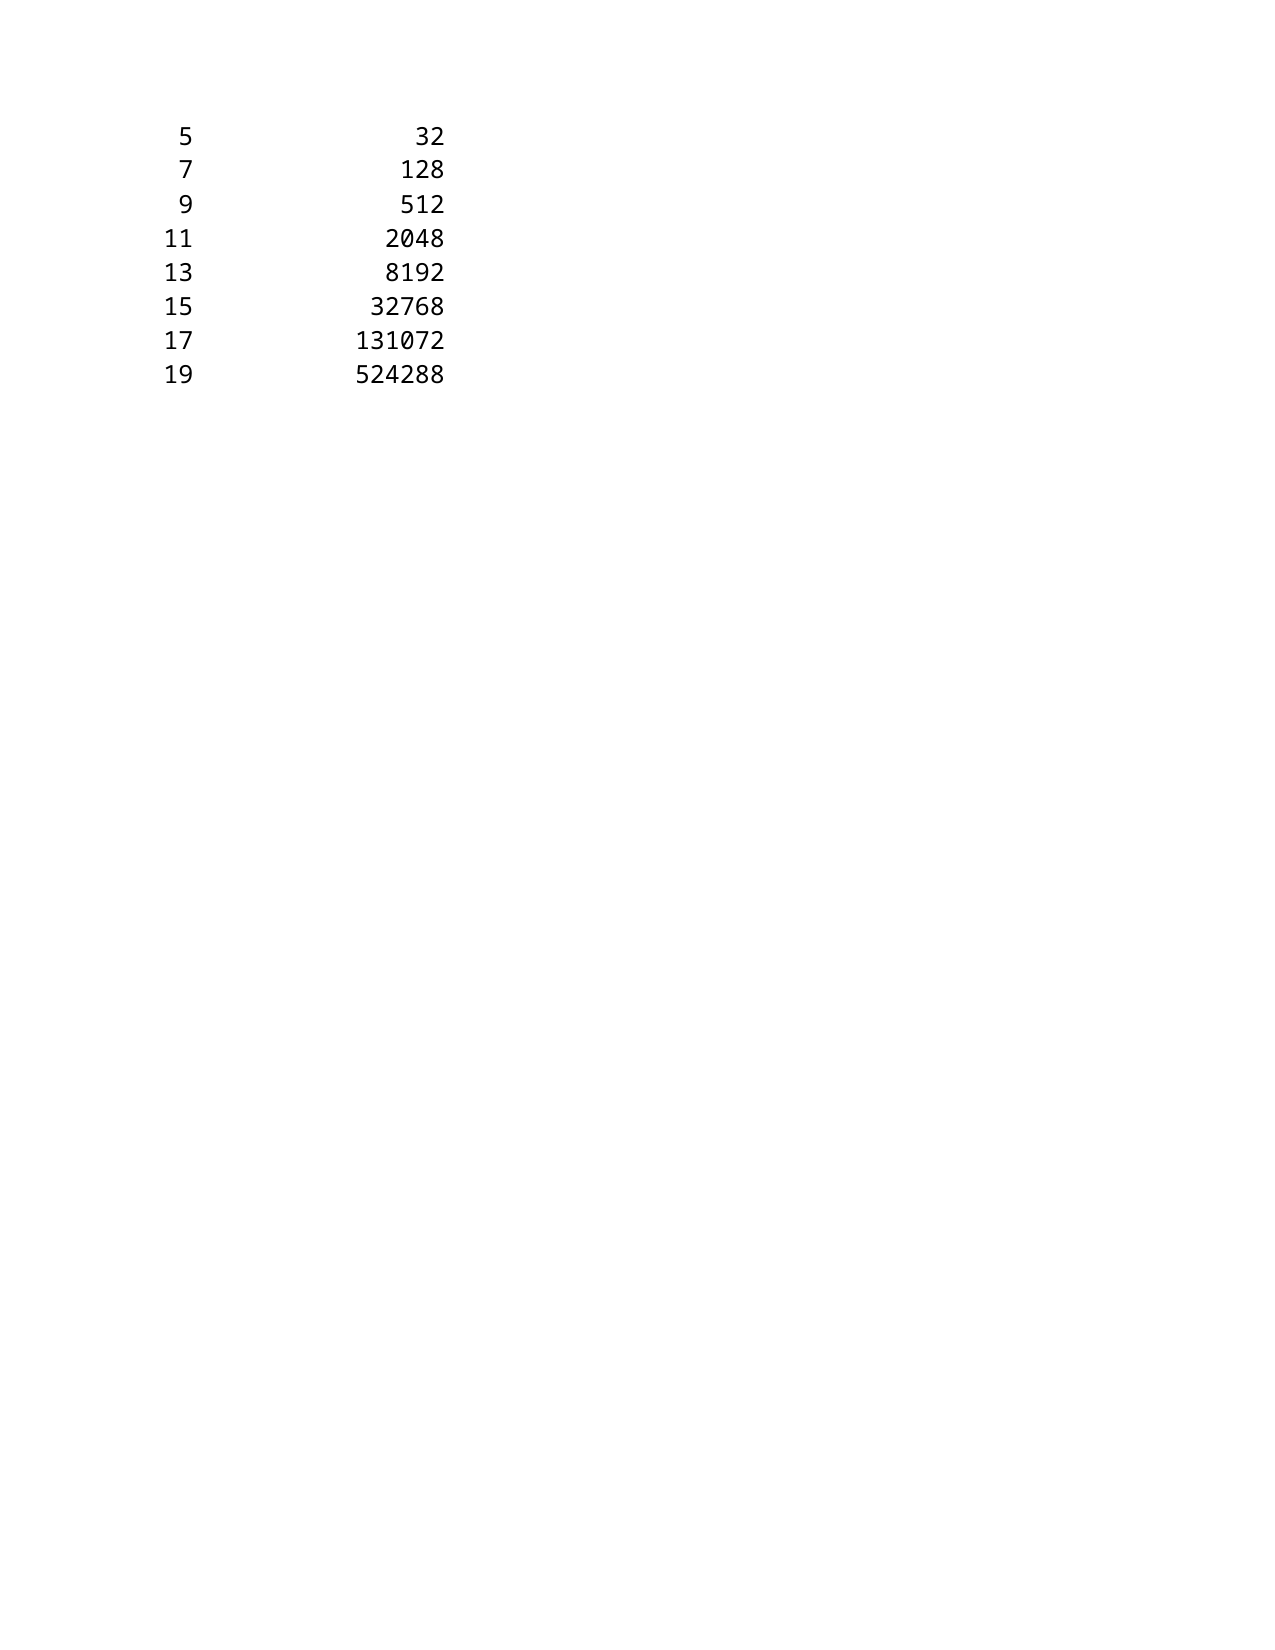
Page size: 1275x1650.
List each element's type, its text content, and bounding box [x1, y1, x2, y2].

text 9 512 [118, 186, 1157, 220]
text 11 2048 [118, 220, 1157, 254]
text 13 8192 [118, 254, 1157, 288]
text 5 32 [118, 118, 1157, 152]
text 15 32768 [118, 288, 1157, 322]
text 19 524288 [118, 357, 1157, 391]
text 7 128 [118, 152, 1157, 186]
text 17 131072 [118, 322, 1157, 357]
